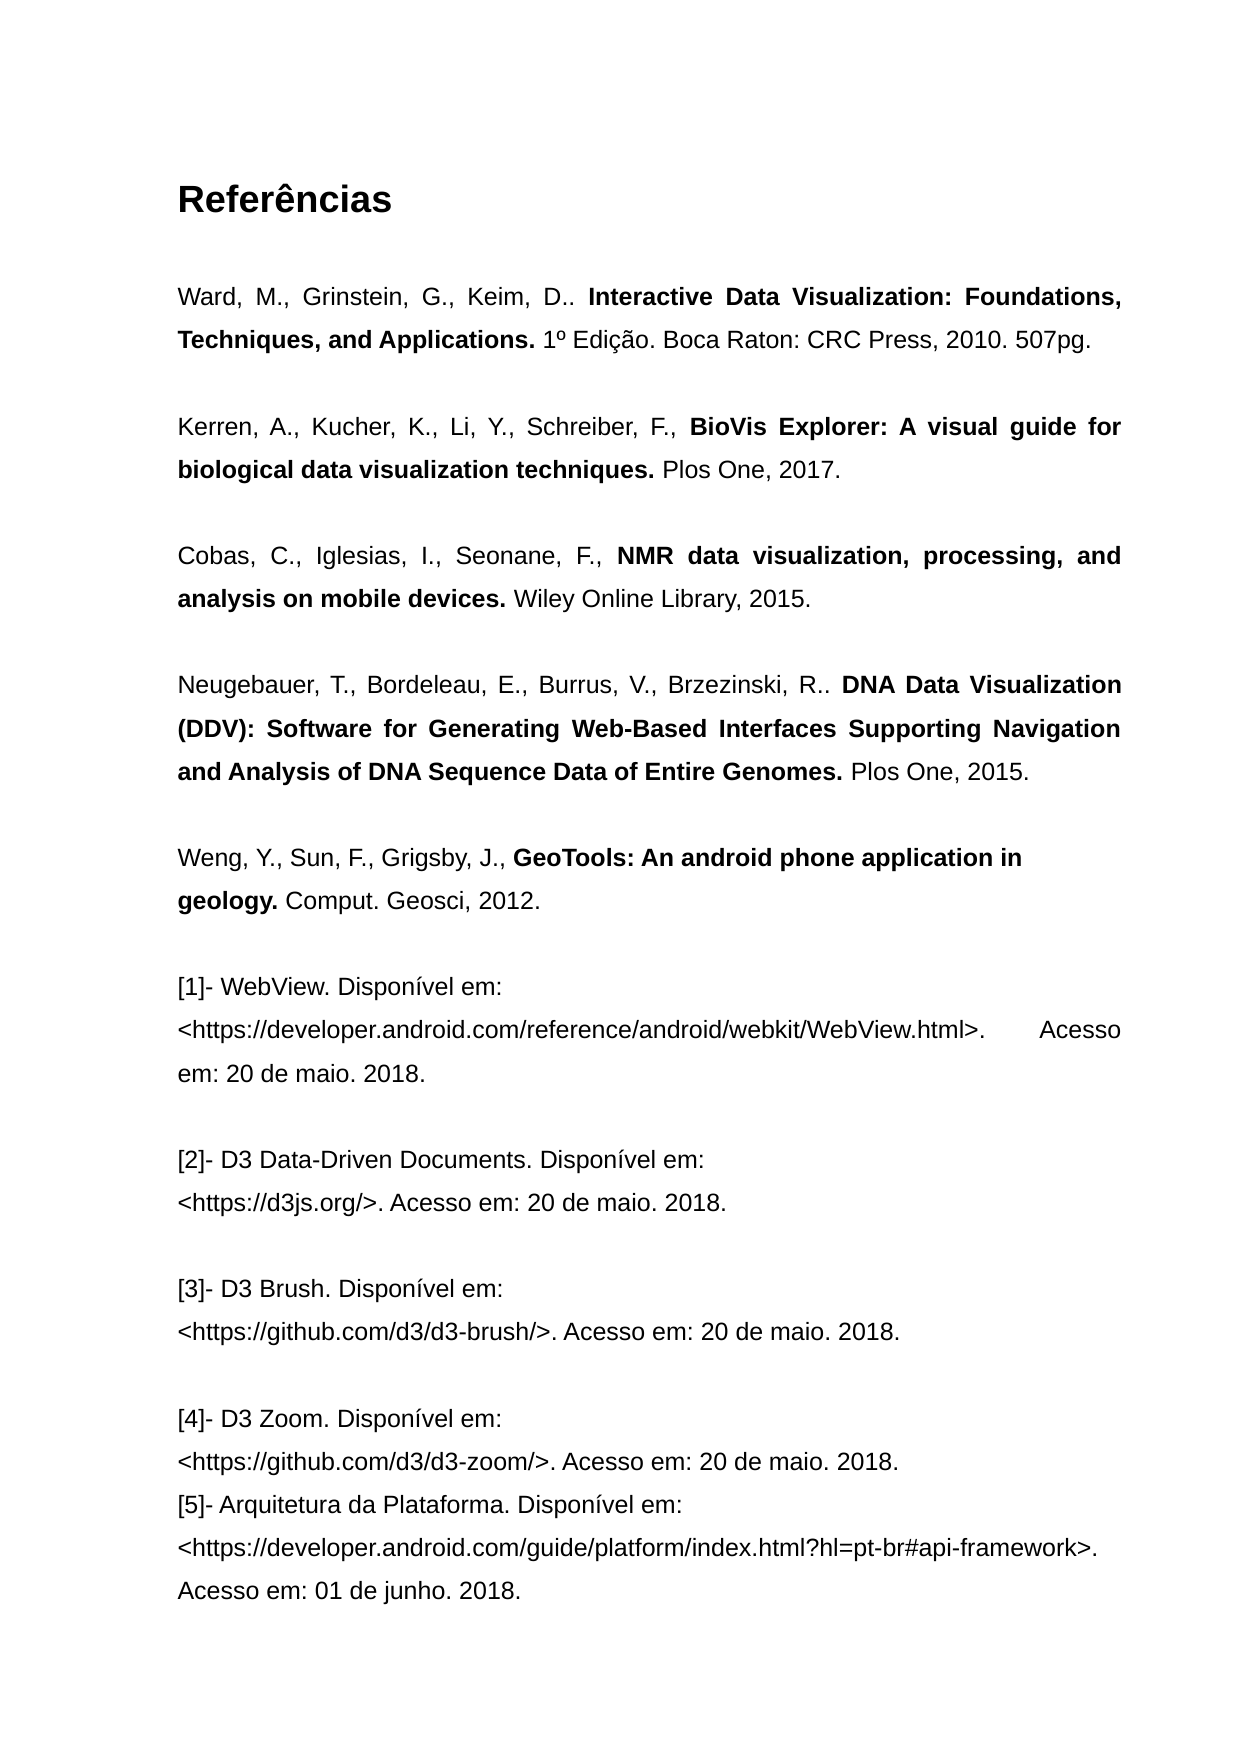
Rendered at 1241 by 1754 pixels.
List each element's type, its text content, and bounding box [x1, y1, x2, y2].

subtitle Referências [177, 177, 1122, 221]
text <https://developer.android.com/guide/platform/index.html?hl=pt-br#api-framework>. [177, 1533, 1122, 1562]
text [2]- D3 Data-Driven Documents. Disponível em: [177, 1145, 1122, 1174]
text Acesso em: 01 de junho. 2018. [177, 1576, 1122, 1605]
text Kerren, A., Kucher, K., Li, Y., Schreiber, F., BioVis Explorer: A visual guide for biological data visualization techniques. Plos One, 2017. [177, 412, 1122, 484]
text <https://github.com/d3/d3-zoom/>. Acesso em: 20 de maio. 2018. [177, 1447, 1122, 1476]
text Weng, Y., Sun, F., Grigsby, J., GeoTools: An android phone application in [177, 843, 1122, 872]
text Cobas, C., Iglesias, I., Seonane, F., NMR data visualization, processing, and analysis on mobile devices. Wiley Online Library, 2015. [177, 541, 1122, 613]
text Neugebauer, T., Bordeleau, E., Burrus, V., Brzezinski, R.. DNA Data Visualization (DDV): Software for Generating Web-Based Interfaces Supporting Navigation and Analysis of DNA Sequence Data of Entire Genomes. Plos One, 2015. [177, 671, 1122, 786]
text [5]- Arquitetura da Plataforma. Disponível em: [177, 1490, 1122, 1519]
text [1]- WebView. Disponível em: [177, 972, 1122, 1001]
text [4]- D3 Zoom. Disponível em: [177, 1404, 1122, 1432]
text <https://github.com/d3/d3-brush/>. Acesso em: 20 de maio. 2018. [177, 1317, 1122, 1346]
text <https://developer.android.com/reference/android/webkit/WebView.html>. Acesso em: 20 de maio. 2018. [177, 1016, 1122, 1087]
text geology. Comput. Geosci, 2012. [177, 886, 1122, 915]
text Ward, M., Grinstein, G., Keim, D.. Interactive Data Visualization: Foundations, Techniques, and Applications. 1º Edição. Boca Raton: CRC Press, 2010. 507pg. [177, 282, 1122, 354]
text <https://d3js.org/>. Acesso em: 20 de maio. 2018. [177, 1188, 1122, 1217]
text [3]- D3 Brush. Disponível em: [177, 1274, 1122, 1303]
